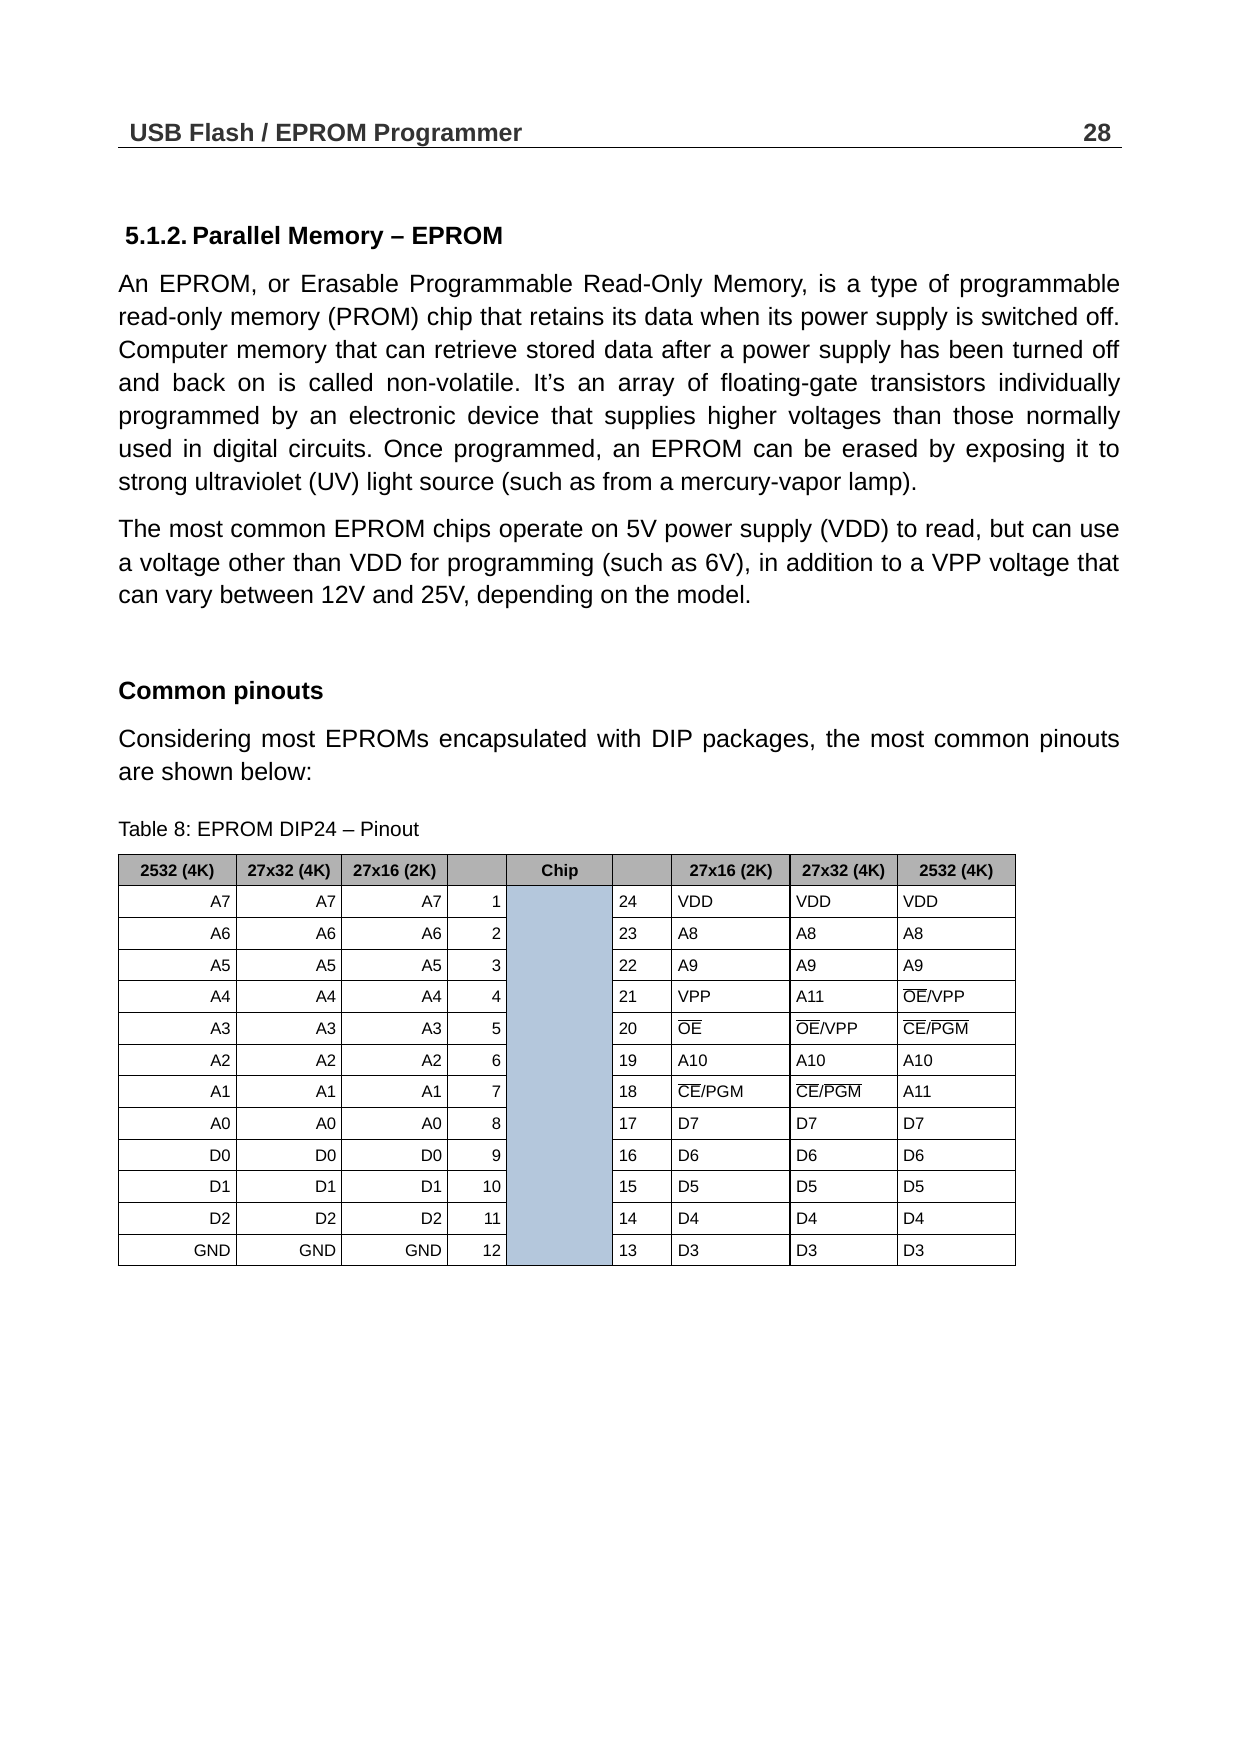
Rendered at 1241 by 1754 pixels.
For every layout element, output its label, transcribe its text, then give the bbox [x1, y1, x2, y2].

table_cell D1 [237, 1171, 341, 1202]
table_cell VDD [672, 886, 789, 917]
table_cell D7 [898, 1108, 1015, 1139]
table_cell 19 [613, 1045, 671, 1075]
table_cell A2 [119, 1045, 236, 1075]
table_cell A1 [237, 1076, 341, 1107]
table_cell OE [672, 1013, 789, 1044]
table_cell A7 [119, 886, 236, 917]
table_cell A0 [237, 1108, 341, 1139]
table_cell A10 [898, 1045, 1015, 1075]
table_cell 5 [448, 1013, 506, 1044]
table_cell 18 [613, 1076, 671, 1107]
table_cell A10 [791, 1045, 897, 1075]
table_cell A7 [237, 886, 341, 917]
table_cell 9 [448, 1140, 506, 1170]
table_cell A10 [672, 1045, 789, 1075]
table_cell D5 [898, 1171, 1015, 1202]
table_header 27x32 (4K) [237, 855, 341, 885]
table_cell A2 [237, 1045, 341, 1075]
table_cell A5 [119, 950, 236, 980]
table_cell 2 [448, 918, 506, 949]
table_cell GND [119, 1235, 236, 1265]
table_cell A4 [342, 981, 447, 1012]
table_cell A8 [898, 918, 1015, 949]
table_cell A2 [342, 1045, 447, 1075]
table_cell A7 [342, 886, 447, 917]
table_cell A4 [237, 981, 341, 1012]
table_cell 21 [613, 981, 671, 1012]
table_cell A1 [119, 1076, 236, 1107]
table_cell 11 [448, 1203, 506, 1234]
table_cell 8 [448, 1108, 506, 1139]
table_cell CE/PGM [898, 1013, 1015, 1044]
table_cell 7 [448, 1076, 506, 1107]
table_cell OE/VPP [791, 1013, 897, 1044]
table_cell D6 [672, 1140, 789, 1170]
table_header 27x16 (2K) [342, 855, 447, 885]
text Table 8: EPROM DIP24 – Pinout [118, 817, 1122, 841]
table_cell D4 [672, 1203, 789, 1234]
table_cell A0 [119, 1108, 236, 1139]
table_cell 6 [448, 1045, 506, 1075]
table_cell 13 [613, 1235, 671, 1265]
table_cell 12 [448, 1235, 506, 1265]
table_cell D1 [342, 1171, 447, 1202]
table_cell CE/PGM [672, 1076, 789, 1107]
table_cell D6 [898, 1140, 1015, 1170]
table_cell D2 [237, 1203, 341, 1234]
table_cell D6 [791, 1140, 897, 1170]
subtitle Parallel Memory – EPROM [118, 221, 1122, 250]
table_cell A8 [672, 918, 789, 949]
table_cell GND [342, 1235, 447, 1265]
table_cell D0 [119, 1140, 236, 1170]
table_cell A9 [898, 950, 1015, 980]
table_cell A9 [672, 950, 789, 980]
text The most common EPROM chips operate on 5V power supply (VDD) to read, but can use a voltage other than VDD for programming (such as 6V), in addition to a VPP voltage that can vary between 12V and 25V, depending on the model. [118, 514, 1122, 609]
table_cell 10 [448, 1171, 506, 1202]
table_header 2532 (4K) [119, 855, 236, 885]
table_cell VDD [791, 886, 897, 917]
table_cell VPP [672, 981, 789, 1012]
table_cell A9 [791, 950, 897, 980]
table_cell 14 [613, 1203, 671, 1234]
table_cell D0 [237, 1140, 341, 1170]
table_cell A8 [791, 918, 897, 949]
table_cell A5 [237, 950, 341, 980]
table_header [448, 855, 506, 885]
table_cell VDD [898, 886, 1015, 917]
table_cell D2 [342, 1203, 447, 1234]
table_cell D1 [119, 1171, 236, 1202]
table_cell A11 [898, 1076, 1015, 1107]
table_cell A11 [791, 981, 897, 1012]
table_cell D7 [791, 1108, 897, 1139]
table_cell 16 [613, 1140, 671, 1170]
table_cell 22 [613, 950, 671, 980]
table_cell 1 [448, 886, 506, 917]
table_cell [507, 886, 612, 1265]
table_cell OE/VPP [898, 981, 1015, 1012]
table_header 27x32 (4K) [791, 855, 897, 885]
text Considering most EPROMs encapsulated with DIP packages, the most common pinouts are shown below: [118, 724, 1122, 786]
table_cell 15 [613, 1171, 671, 1202]
table_header 27x16 (2K) [672, 855, 789, 885]
table_cell A1 [342, 1076, 447, 1107]
table_cell D0 [342, 1140, 447, 1170]
table_cell D3 [898, 1235, 1015, 1265]
table_cell D7 [672, 1108, 789, 1139]
table_cell GND [237, 1235, 341, 1265]
table_cell A6 [119, 918, 236, 949]
table_cell A6 [342, 918, 447, 949]
text Common pinouts [118, 676, 1122, 705]
table_cell A3 [342, 1013, 447, 1044]
table_cell A4 [119, 981, 236, 1012]
table_header Chip [507, 855, 612, 885]
table_cell 4 [448, 981, 506, 1012]
table_cell 24 [613, 886, 671, 917]
table_header [613, 855, 671, 885]
table_cell A3 [119, 1013, 236, 1044]
table_cell A3 [237, 1013, 341, 1044]
table_cell D3 [672, 1235, 789, 1265]
table_cell D5 [672, 1171, 789, 1202]
table_cell 23 [613, 918, 671, 949]
table_cell 3 [448, 950, 506, 980]
table_cell 17 [613, 1108, 671, 1139]
table_cell D2 [119, 1203, 236, 1234]
table_cell A5 [342, 950, 447, 980]
table_cell 20 [613, 1013, 671, 1044]
table_cell D4 [791, 1203, 897, 1234]
table_cell D3 [791, 1235, 897, 1265]
table_cell CE/PGM [791, 1076, 897, 1107]
table_cell A0 [342, 1108, 447, 1139]
table_cell D4 [898, 1203, 1015, 1234]
table_cell D5 [791, 1171, 897, 1202]
table_header 2532 (4K) [898, 855, 1015, 885]
table_cell A6 [237, 918, 341, 949]
text An EPROM, or Erasable Programmable Read-Only Memory, is a type of programmable read-only memory (PROM) chip that retains its data when its power supply is switched off. Computer memory that can retrieve stored data after a power supply has been turned off and back on is called non-volatile. It’s an array of floating-gate transistors individually programmed by an electronic device that supplies higher voltages than those normally used in digital circuits. Once programmed, an EPROM can be erased by exposing it to strong ultraviolet (UV) light source (such as from a mercury-vapor lamp). [118, 269, 1122, 496]
